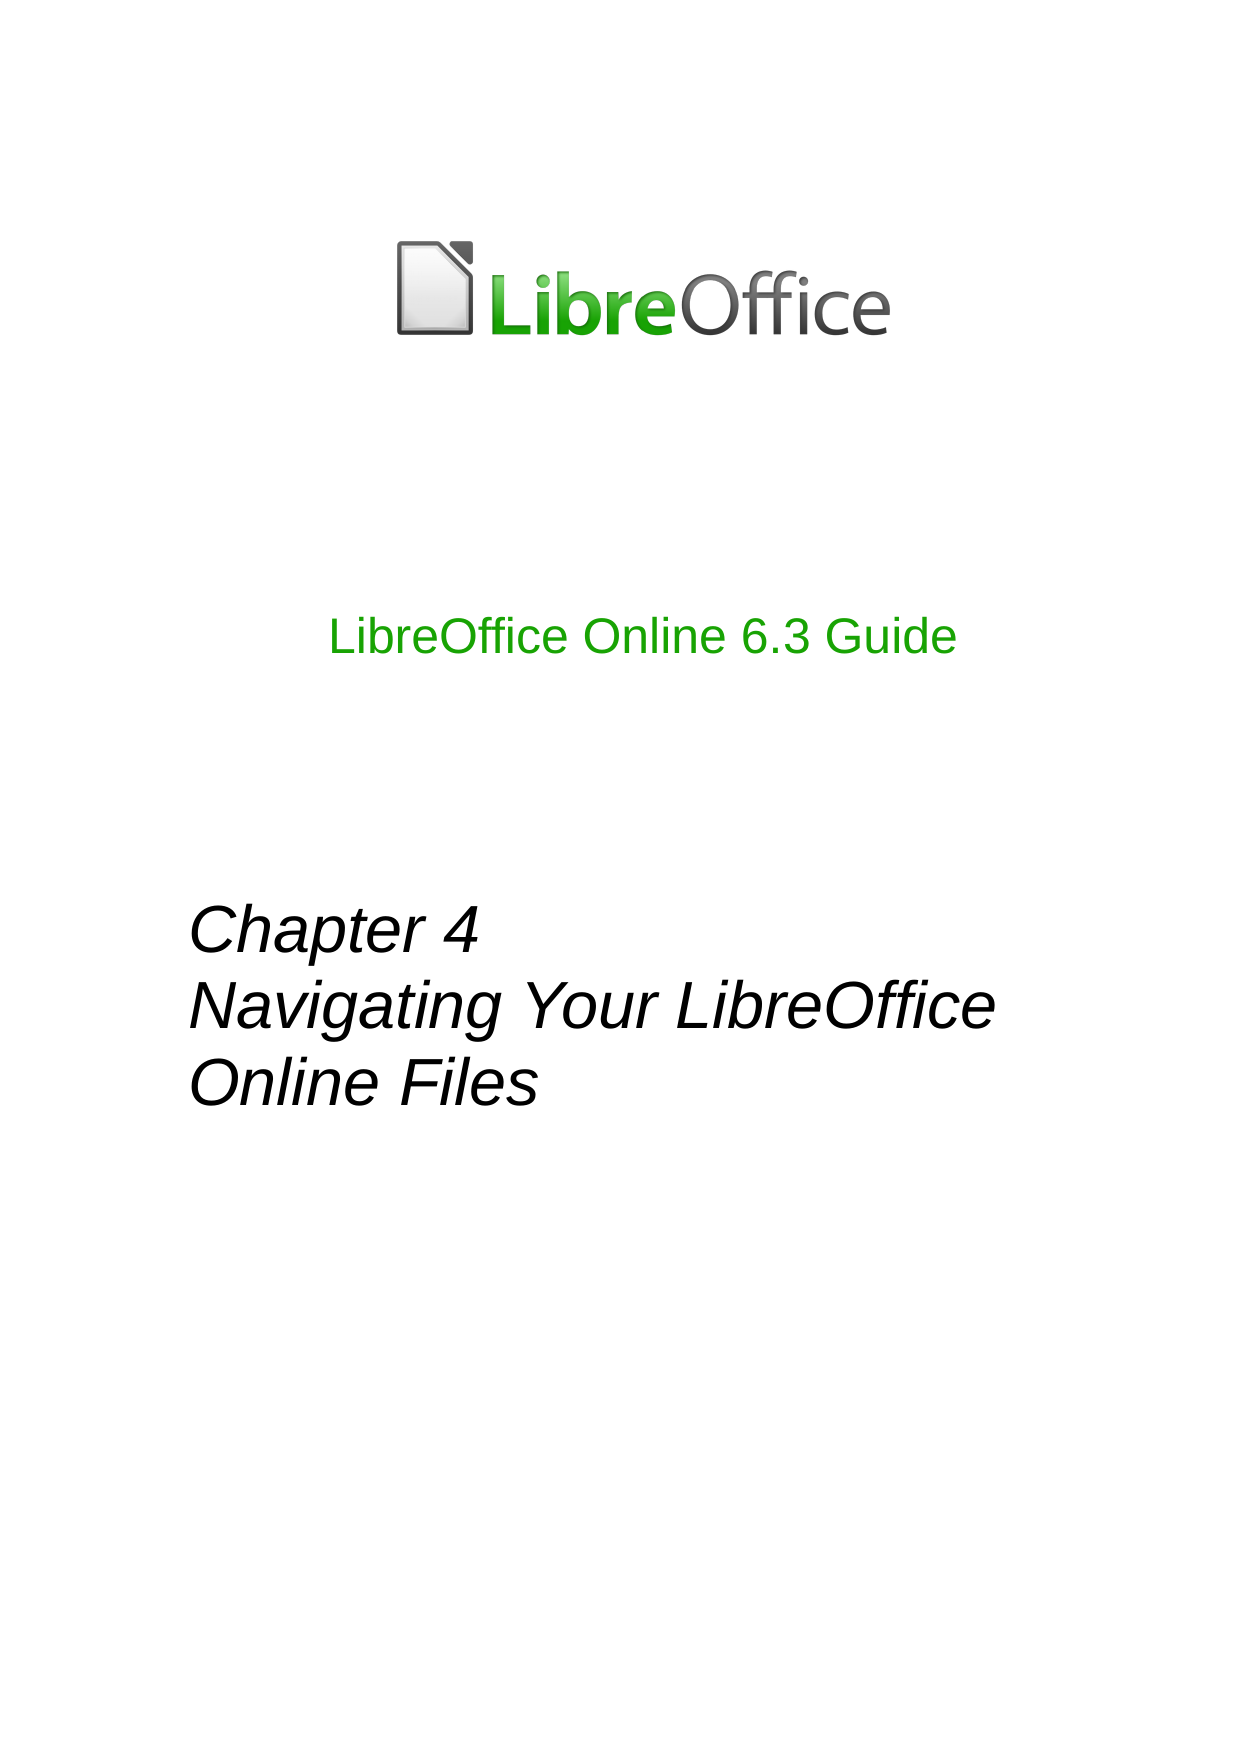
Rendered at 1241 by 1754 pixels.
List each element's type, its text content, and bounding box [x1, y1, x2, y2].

picture [392, 236, 893, 342]
title Chapter 4 Navigating Your LibreOffice Online Files [188, 889, 1098, 1119]
text LibreOffice Online 6.3 Guide [188, 607, 1098, 664]
